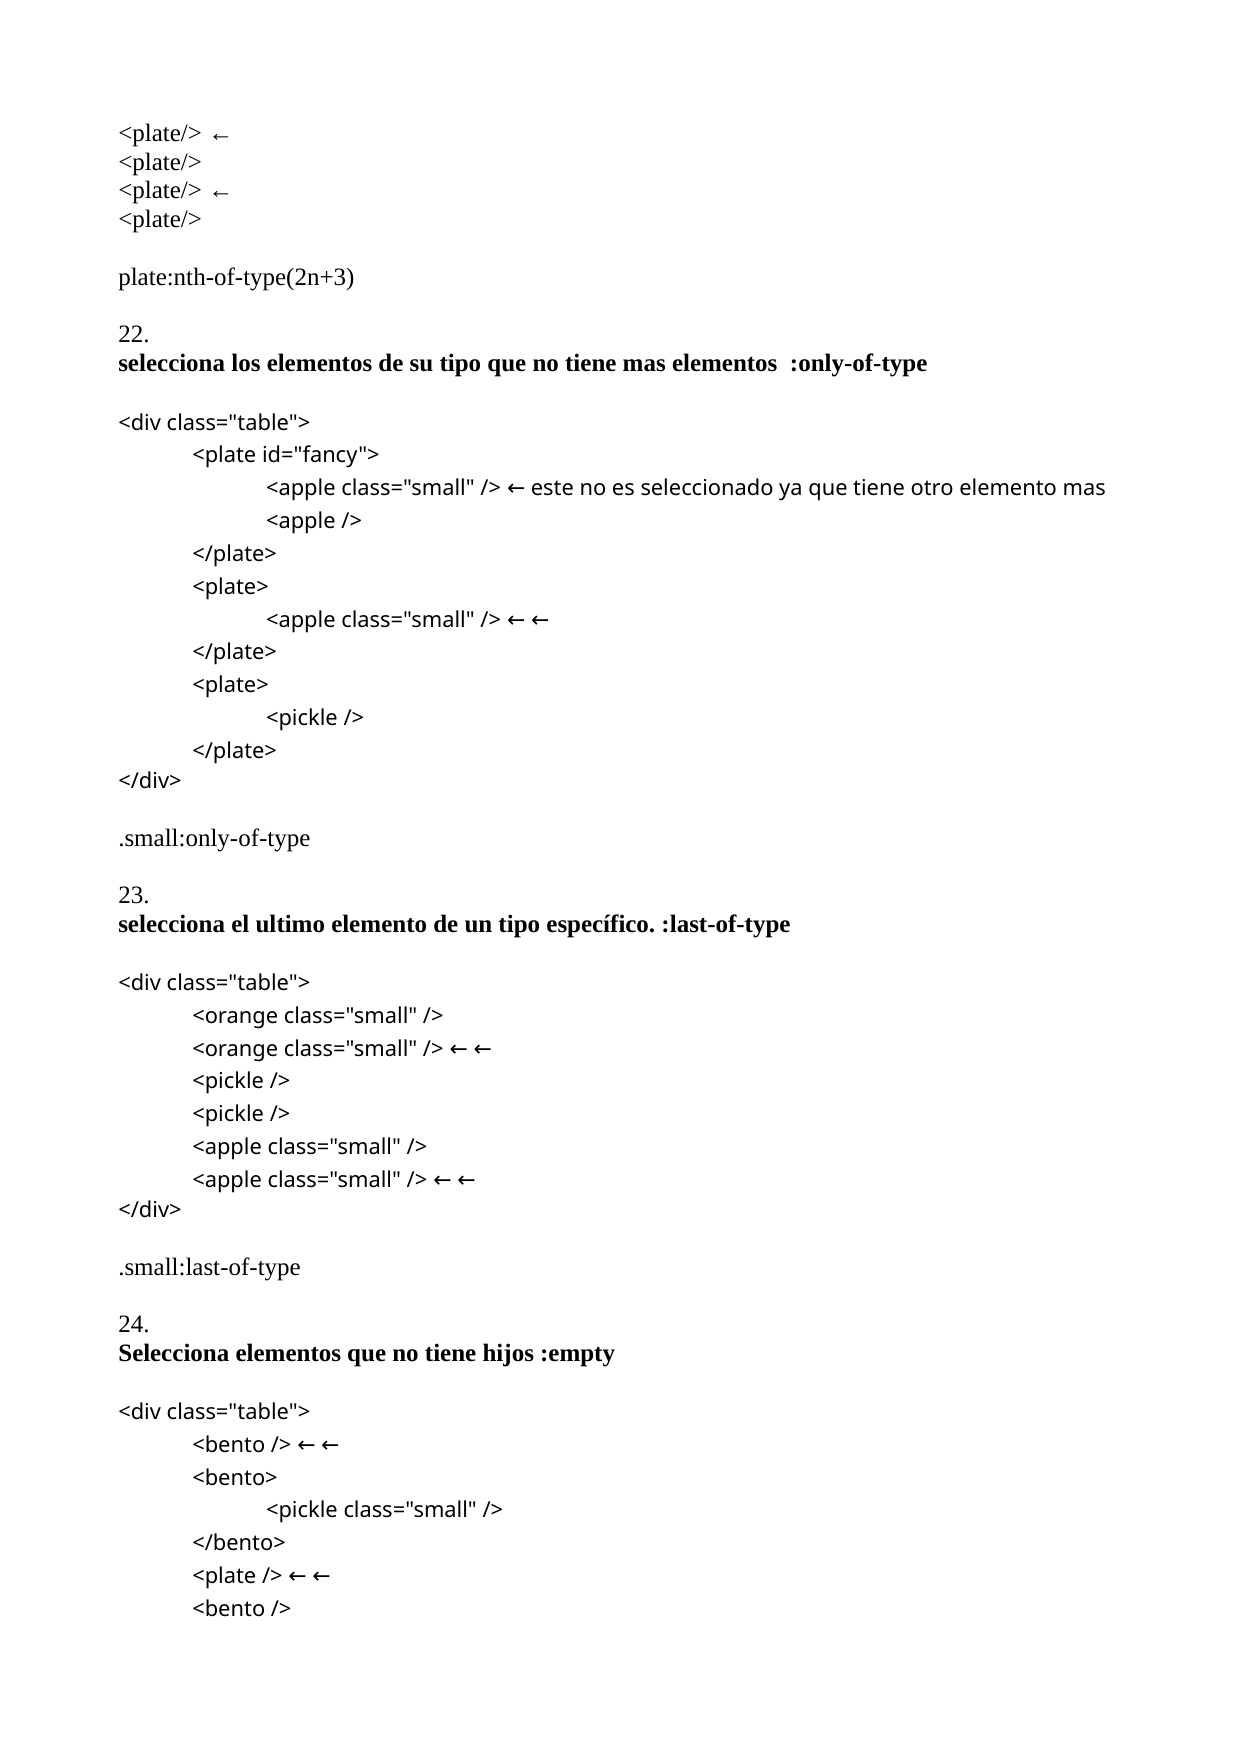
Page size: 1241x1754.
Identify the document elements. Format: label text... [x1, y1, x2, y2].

text <div class="table"> [118, 967, 1122, 997]
text <bento /> [192, 1590, 1122, 1622]
text .small:last-of-type [118, 1252, 1122, 1281]
text plate:nth-of-type(2n+3) [118, 262, 1122, 291]
text <plate /> ← ← [192, 1557, 1122, 1590]
text <plate> [192, 666, 1122, 699]
text <div class="table"> [118, 407, 1122, 436]
text .small:only-of-type [118, 823, 1122, 852]
text <apple class="small" /> [192, 1128, 1122, 1161]
text <bento> [192, 1458, 1122, 1491]
text 24. [118, 1309, 1122, 1338]
text selecciona el ultimo elemento de un tipo específico. :last-of-type [118, 909, 1122, 938]
text 22. [118, 319, 1122, 348]
text <apple /> [192, 502, 1122, 535]
text <plate/> [118, 204, 1122, 233]
text </bento> [192, 1524, 1122, 1557]
text </div> [118, 1193, 1122, 1223]
text <plate/> ← [118, 176, 1122, 204]
text <pickle /> [192, 1062, 1122, 1095]
text <apple class="small" /> ← este no es seleccionado ya que tiene otro elemento mas [192, 469, 1122, 502]
text 23. [118, 881, 1122, 909]
text <apple class="small" /> ← ← [192, 1161, 1122, 1193]
text <orange class="small" /> ← ← [192, 1029, 1122, 1062]
text <bento /> ← ← [192, 1426, 1122, 1458]
text </plate> [192, 535, 1122, 568]
text <plate/> ← [118, 118, 1122, 147]
text <plate/> [118, 147, 1122, 176]
text <plate id="fancy"> [192, 436, 1122, 469]
text selecciona los elementos de su tipo que no tiene mas elementos :only-of-type [118, 348, 1122, 377]
text <orange class="small" /> [192, 997, 1122, 1029]
text <pickle /> [192, 1095, 1122, 1128]
text </div> [118, 764, 1122, 794]
text Selecciona elementos que no tiene hijos :empty [118, 1338, 1122, 1367]
text <plate> [192, 568, 1122, 601]
text <pickle /> [192, 699, 1122, 732]
text <apple class="small" /> ← ← [192, 601, 1122, 633]
text </plate> [192, 633, 1122, 666]
text </plate> [192, 732, 1122, 764]
text <pickle class="small" /> [192, 1491, 1122, 1524]
text <div class="table"> [118, 1396, 1122, 1426]
